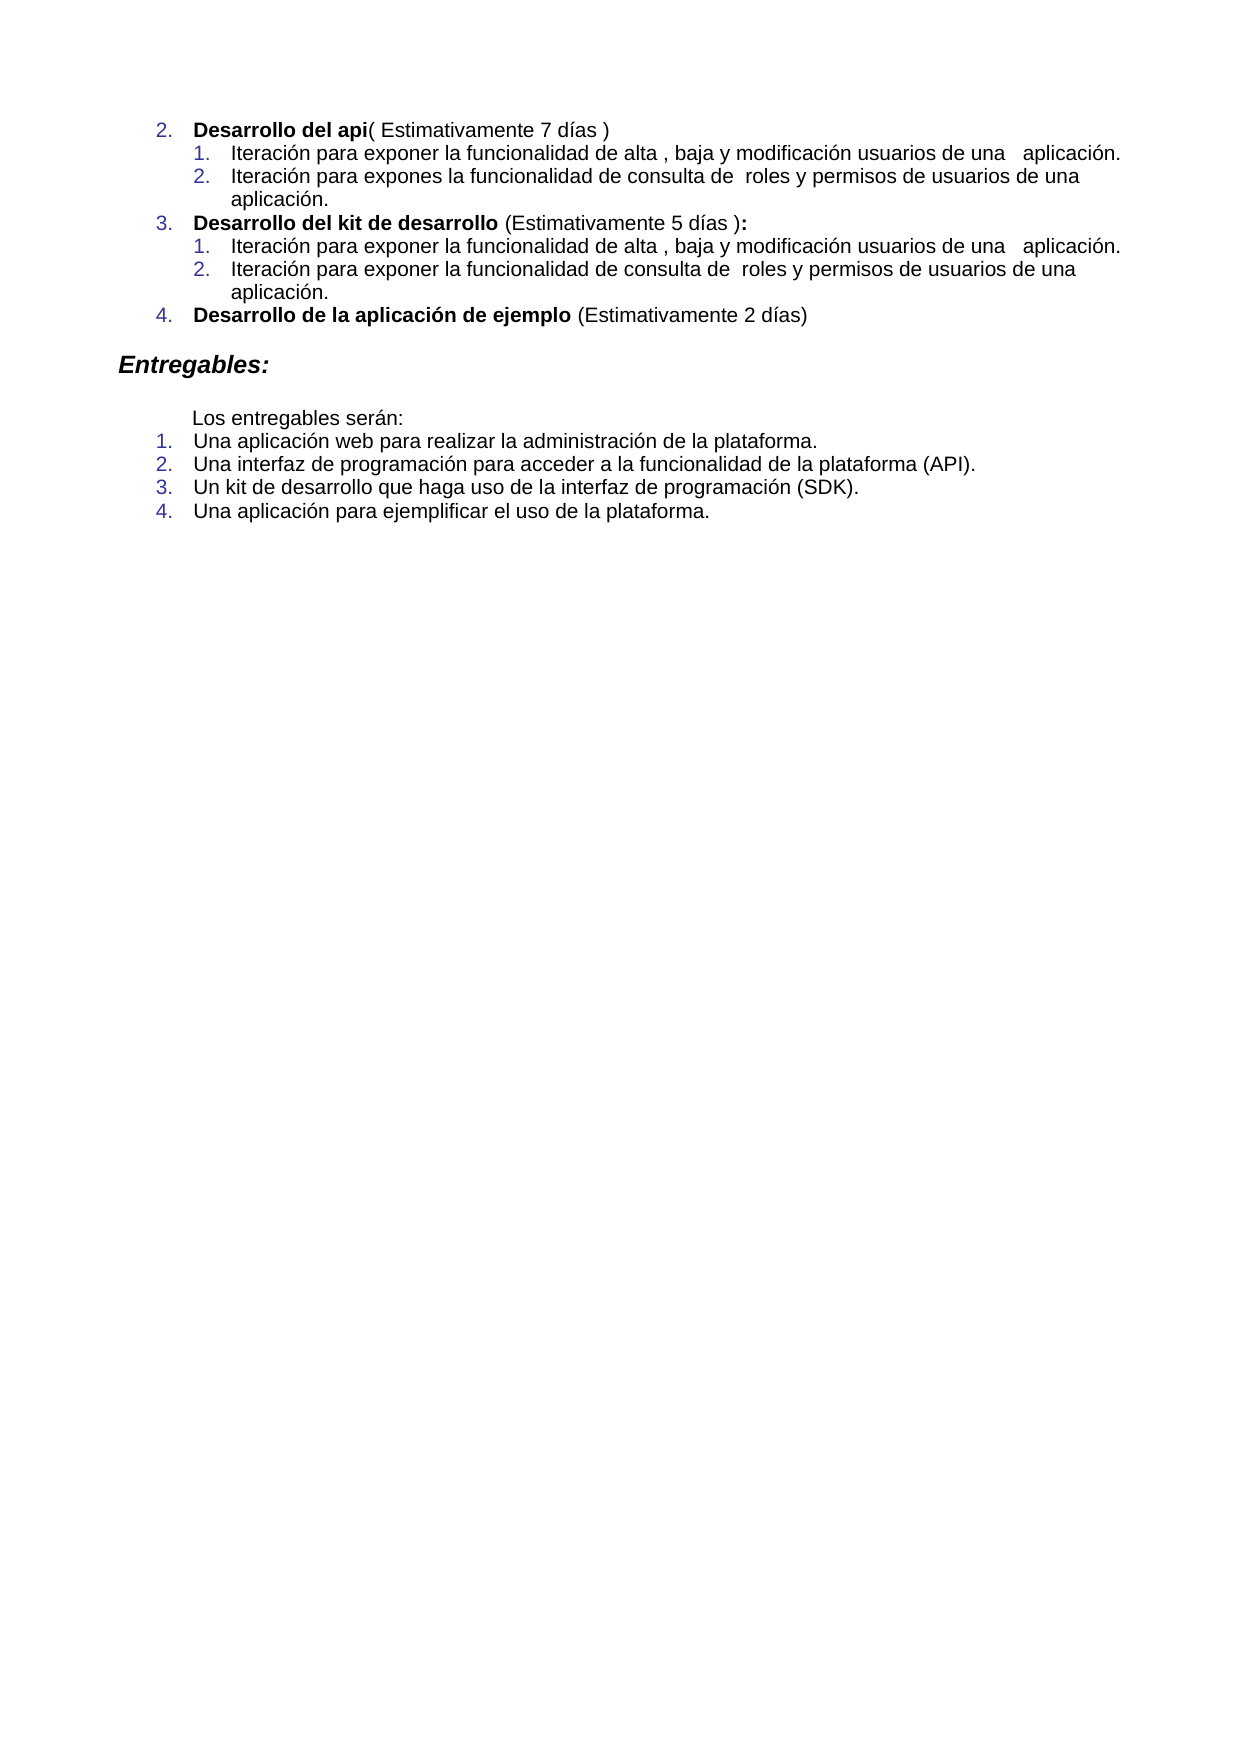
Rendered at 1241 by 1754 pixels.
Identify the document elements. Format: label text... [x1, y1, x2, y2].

list Un kit de desarrollo que haga uso de la interfaz de programación (SDK). [156, 476, 1122, 499]
list Una interfaz de programación para acceder a la funcionalidad de la plataforma (API). [156, 453, 1122, 476]
list Iteración para exponer la funcionalidad de alta , baja y modificación usuarios de una aplicación. [193, 141, 1122, 164]
list Iteración para exponer la funcionalidad de alta , baja y modificación usuarios de una aplicación. [193, 234, 1122, 257]
list Una aplicación web para realizar la administración de la plataforma. [156, 429, 1122, 453]
list Desarrollo del kit de desarrollo (Estimativamente 5 días ): [156, 211, 1122, 234]
list Iteración para expones la funcionalidad de consulta de roles y permisos de usuarios de una aplicación. [193, 164, 1122, 211]
list Una aplicación para ejemplificar el uso de la plataforma. [156, 499, 1122, 522]
list Iteración para exponer la funcionalidad de consulta de roles y permisos de usuarios de una aplicación. [193, 257, 1122, 304]
text Los entregables serán: [192, 406, 1122, 429]
list Desarrollo de la aplicación de ejemplo (Estimativamente 2 días) [156, 304, 1122, 327]
list Desarrollo del api( Estimativamente 7 días ) [156, 118, 1122, 141]
text Entregables: [118, 350, 1122, 378]
